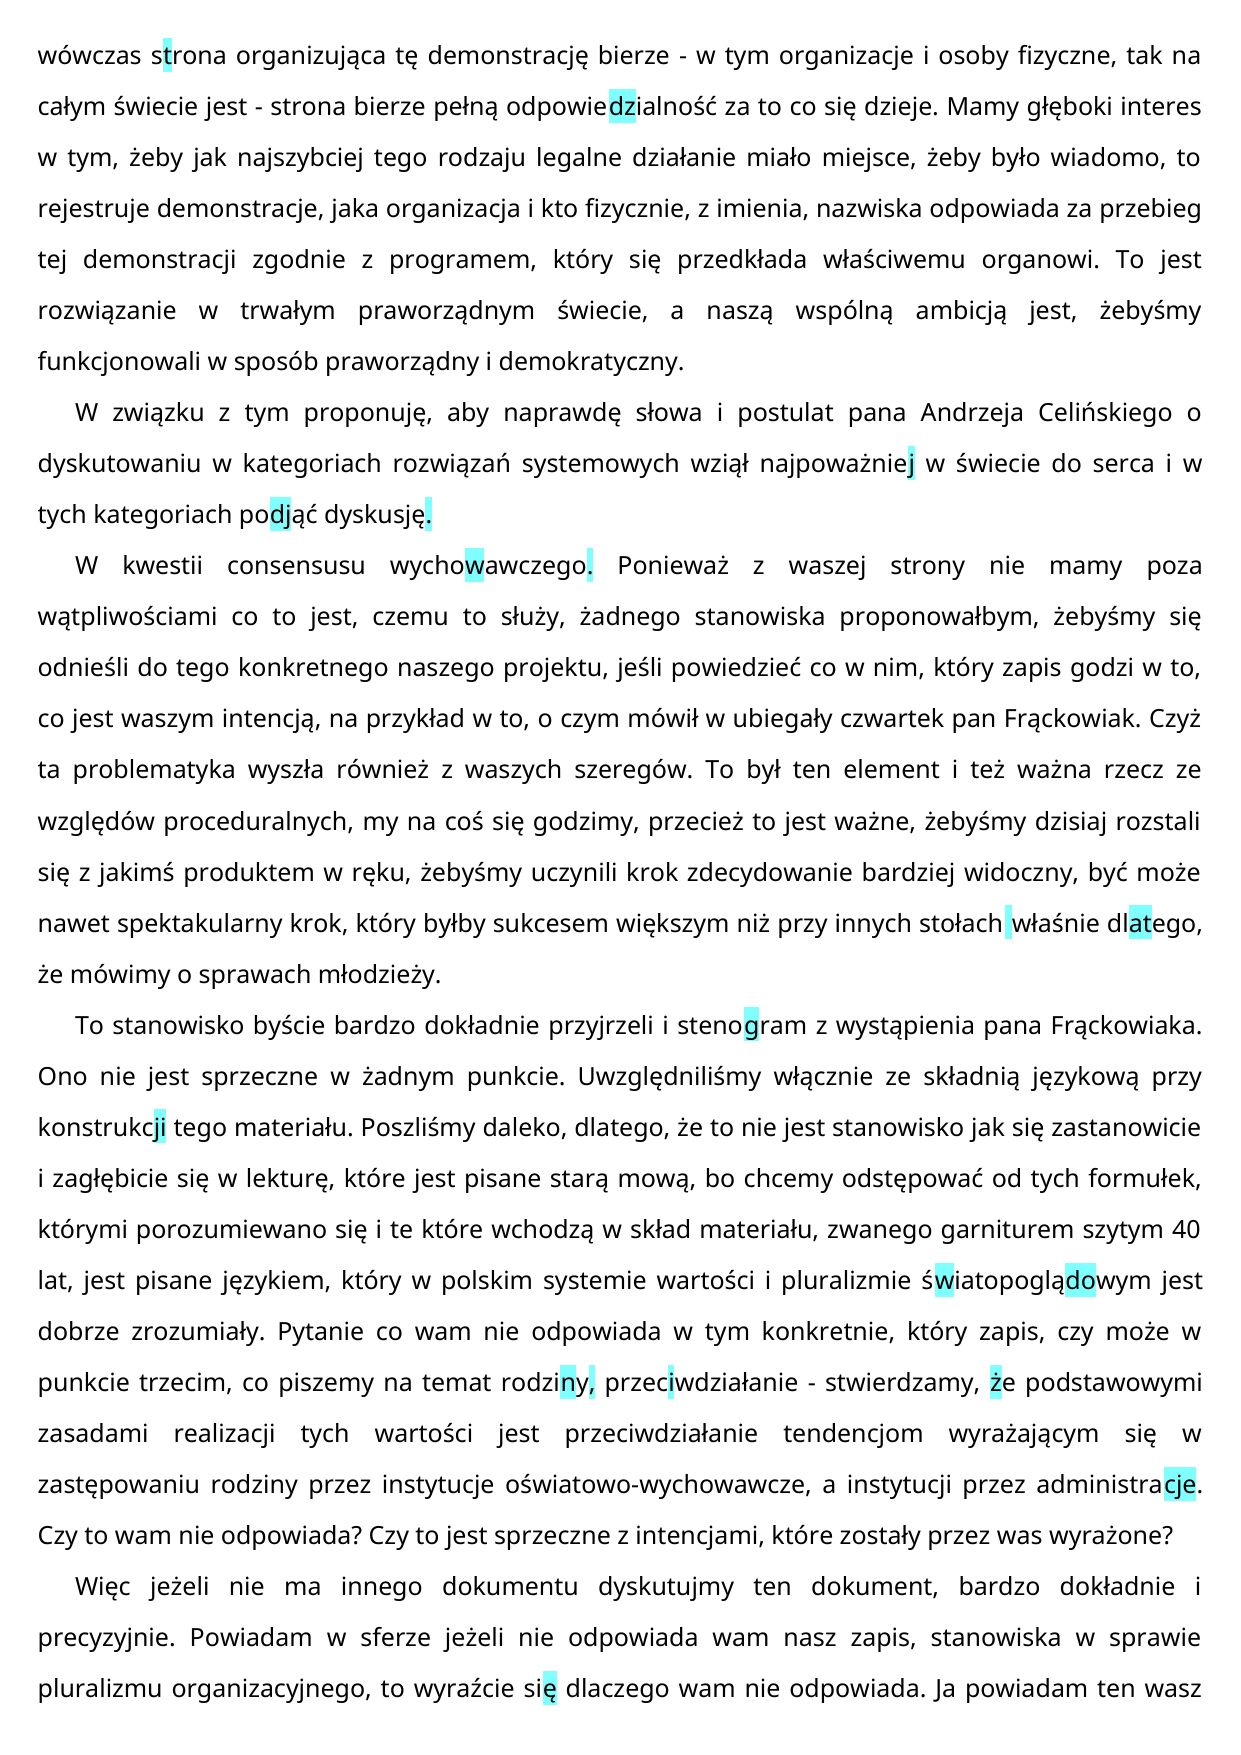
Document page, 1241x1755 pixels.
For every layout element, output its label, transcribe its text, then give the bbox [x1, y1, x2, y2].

text W kwestii consensusu wychowawczego. Ponieważ z waszej strony nie mamy poza wątpliwościami co to jest, czemu to służy, żadnego stanowiska proponowałbym, żebyśmy się odnieśli do tego konkretnego naszego projektu, jeśli powiedzieć co w nim, który zapis godzi w to, co jest waszym intencją, na przykład w to, o czym mówił w ubiegały czwartek pan Frąckowiak. Czyż ta problematyka wyszła również z waszych szeregów. To był ten element i też ważna rzecz ze względów proceduralnych, my na coś się godzimy, przecież to jest ważne, żebyśmy dzisiaj rozstali się z jakimś produktem w ręku, żebyśmy uczynili krok zdecydowanie bardziej widoczny, być może nawet spektakularny krok, który byłby sukcesem większym niż przy innych stołach właśnie dlatego, że mówimy o sprawach młodzieży. [37, 548, 1203, 990]
text Więc jeżeli nie ma innego dokumentu dyskutujmy ten dokument, bardzo dokładnie i precyzyjnie. Powiadam w sferze jeżeli nie odpowiada wam nasz zapis, stanowiska w sprawie pluralizmu organizacyjnego, to wyraźcie się dlaczego wam nie odpowiada. Ja powiadam ten wasz [37, 1569, 1203, 1705]
text To stanowisko byście bardzo dokładnie przyjrzeli i stenogram z wystąpienia pana Frąckowiaka. Ono nie jest sprzeczne w żadnym punkcie. Uwzględniliśmy włącznie ze składnią językową przy konstrukcji tego materiału. Poszliśmy daleko, dlatego, że to nie jest stanowisko jak się zastanowicie i zagłębicie się w lekturę, które jest pisane starą mową, bo chcemy odstępować od tych formułek, którymi porozumiewano się i te które wchodzą w skład materiału, zwanego garniturem szytym 40 lat, jest pisane językiem, który w polskim systemie wartości i pluralizmie światopoglądowym jest dobrze zrozumiały. Pytanie co wam nie odpowiada w tym konkretnie, który zapis, czy może w punkcie trzecim, co piszemy na temat rodziny, przeciwdziałanie - stwierdzamy, że podstawowymi zasadami realizacji tych wartości jest przeciwdziałanie tendencjom wyrażającym się w zastępowaniu rodziny przez instytucje oświatowo-wychowawcze, a instytucji przez administracje. Czy to wam nie odpowiada? Czy to jest sprzeczne z intencjami, które zostały przez was wyrażone? [37, 1007, 1203, 1552]
text wówczas strona organizująca tę demonstrację bierze - w tym organizacje i osoby fizyczne, tak na całym świecie jest - strona bierze pełną odpowiedzialność za to co się dzieje. Mamy głęboki interes w tym, żeby jak najszybciej tego rodzaju legalne działanie miało miejsce, żeby było wiadomo, to rejestruje demonstracje, jaka organizacja i kto fizycznie, z imienia, nazwiska odpowiada za przebieg tej demonstracji zgodnie z programem, który się przedkłada właściwemu organowi. To jest rozwiązanie w trwałym praworządnym świecie, a naszą wspólną ambicją jest, żebyśmy funkcjonowali w sposób praworządny i demokratyczny. [37, 37, 1203, 378]
text W związku z tym proponuję, aby naprawdę słowa i postulat pana Andrzeja Celińskiego o dyskutowaniu w kategoriach rozwiązań systemowych wziął najpoważniej w świecie do serca i w tych kategoriach podjąć dyskusję. [37, 395, 1203, 531]
